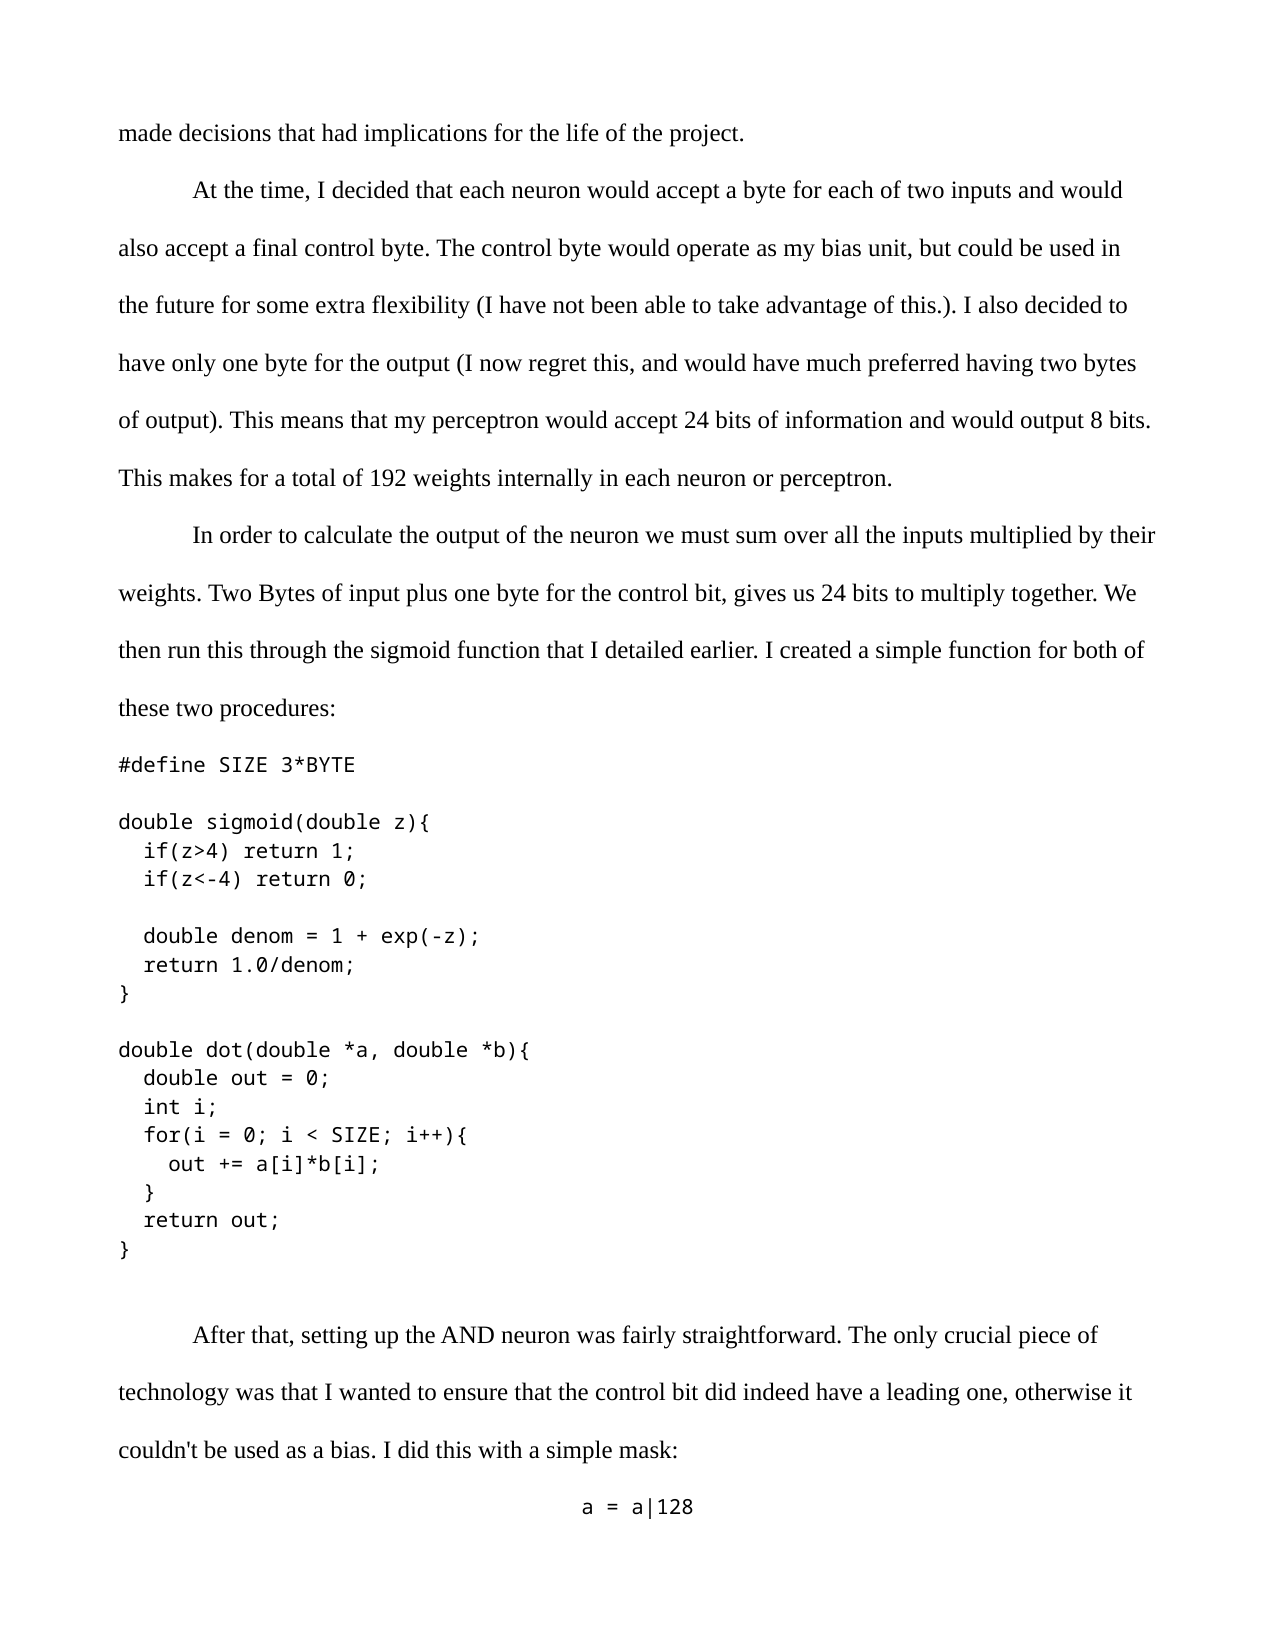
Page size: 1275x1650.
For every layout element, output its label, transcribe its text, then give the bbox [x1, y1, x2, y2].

text int i; [118, 1092, 1157, 1120]
text double dot(double *a, double *b){ [118, 1035, 1157, 1063]
text In order to calculate the output of the neuron we must sum over all the inputs multiplied by their weights. Two Bytes of input plus one byte for the control bit, gives us 24 bits to multiply together. We then run this through the sigmoid function that I detailed earlier. I created a simple function for both of these two procedures: [118, 521, 1157, 722]
text for(i = 0; i < SIZE; i++){ [118, 1120, 1157, 1149]
text } [118, 978, 1157, 1007]
text return 1.0/denom; [118, 950, 1157, 978]
text #define SIZE 3*BYTE [118, 751, 1157, 779]
text return out; [118, 1206, 1157, 1234]
text double denom = 1 + exp(-z); [118, 921, 1157, 950]
text a = a|128 [118, 1492, 1157, 1521]
text double sigmoid(double z){ [118, 807, 1157, 836]
text } [118, 1234, 1157, 1262]
text made decisions that had implications for the life of the project. [118, 118, 1157, 147]
text double out = 0; [118, 1063, 1157, 1092]
text if(z>4) return 1; [118, 836, 1157, 864]
text At the time, I decided that each neuron would accept a byte for each of two inputs and would also accept a final control byte. The control byte would operate as my bias unit, but could be used in the future for some extra flexibility (I have not been able to take advantage of this.). I also decided to have only one byte for the output (I now regret this, and would have much preferred having two bytes of output). This means that my perceptron would accept 24 bits of information and would output 8 bits. This makes for a total of 192 weights internally in each neuron or perceptron. [118, 176, 1157, 492]
text After that, setting up the AND neuron was fairly straightforward. The only crucial piece of technology was that I wanted to ensure that the control bit did indeed have a leading one, otherwise it couldn't be used as a bias. I did this with a simple mask: [118, 1320, 1157, 1464]
text out += a[i]*b[i]; [118, 1149, 1157, 1177]
text } [118, 1177, 1157, 1206]
text if(z<-4) return 0; [118, 864, 1157, 893]
